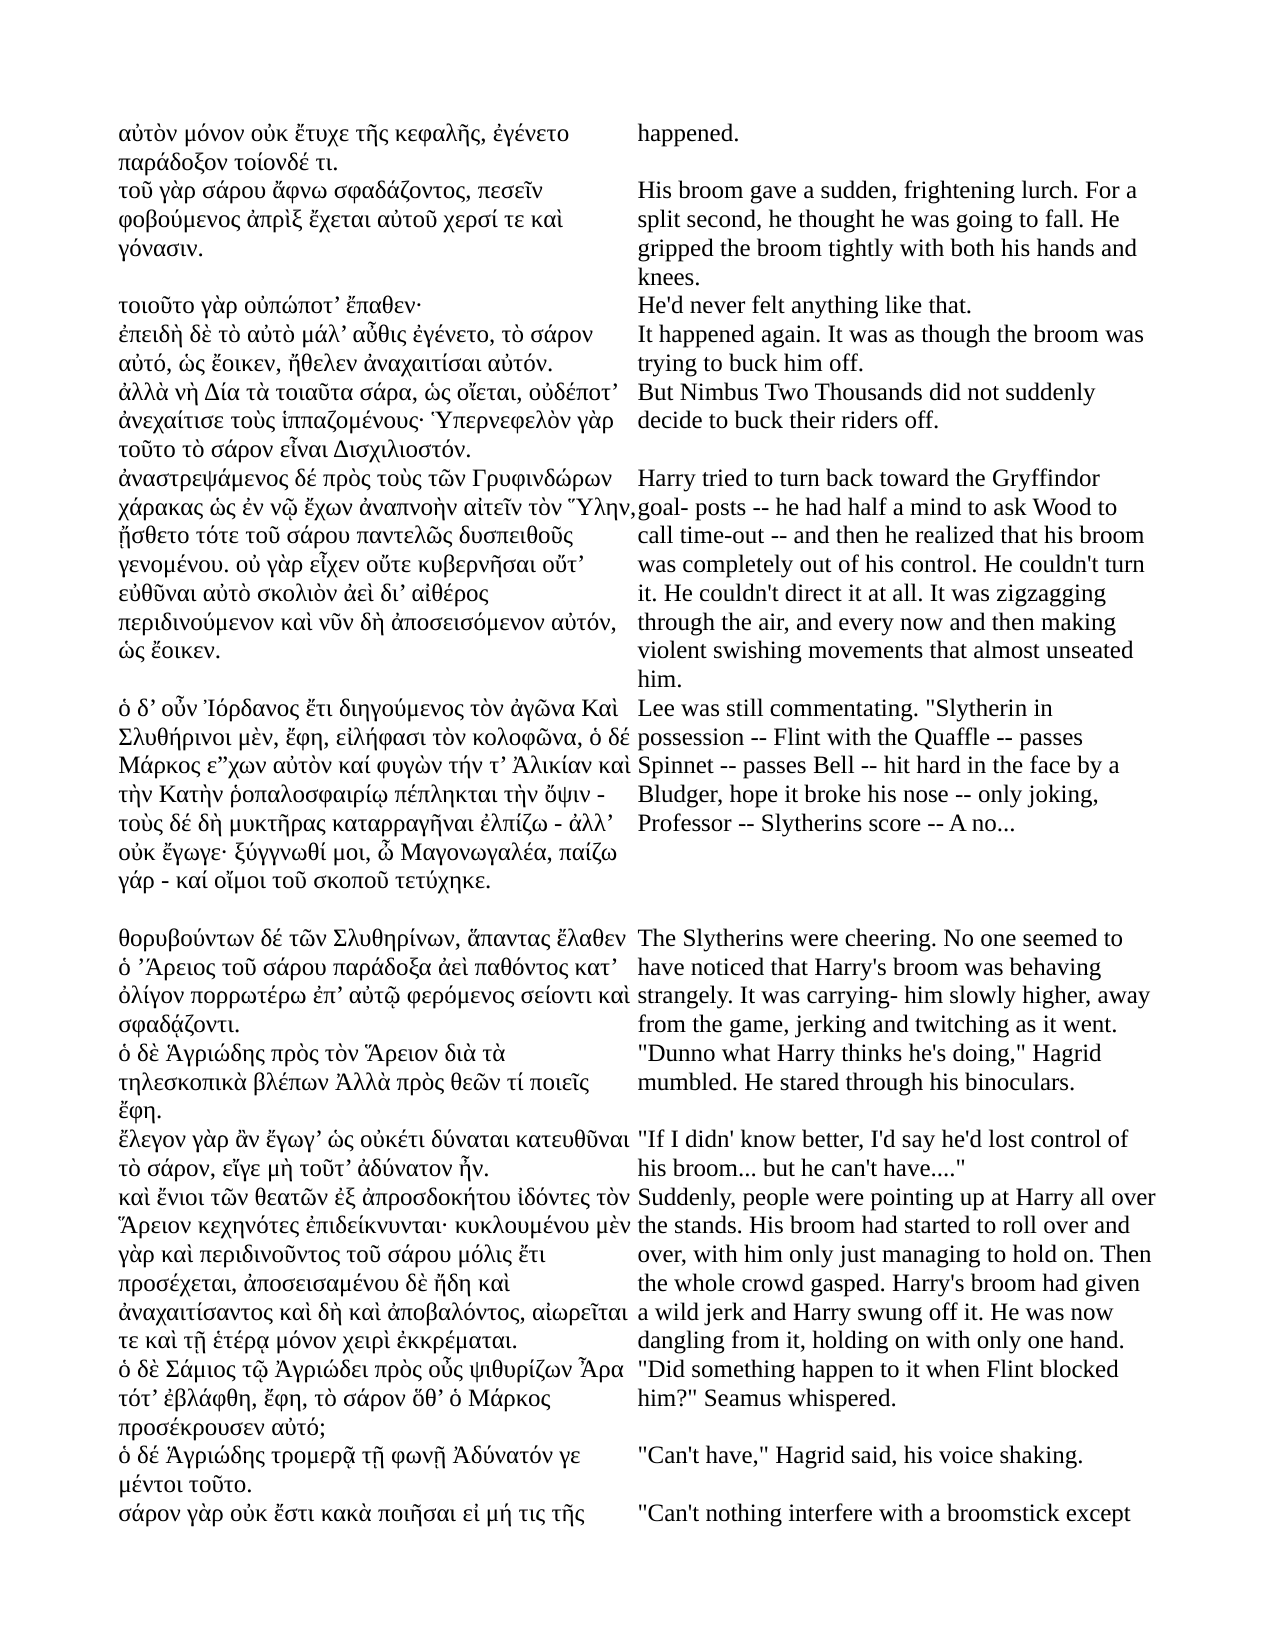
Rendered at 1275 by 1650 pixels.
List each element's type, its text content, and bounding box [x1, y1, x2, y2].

table_cell Harry tried to turn back toward the Gryffindor goal- posts -- he had half a mind to ask Wood to call time-out -- and then he realized that his broom was completely out of his control. He couldn't turn it. He couldn't direct it at all. It was zigzagging through the air, and every now and then making violent swishing movements that almost unseated him. [637, 463, 1157, 693]
table_cell It happened again. It was as though the broom was trying to buck him off. [637, 319, 1157, 377]
table_cell ἀναστρεψάμενος δέ πρὸς τοὺς τῶν Γρυφινδώρων χάρακας ὡς ἐν νῷ ἔχων ἀναπνοὴν αἰτεῖν τὸν Ὕλην, ᾔσθετο τότε τοῦ σάρου παντελῶς δυσπειθοῦς γενομένου. οὐ γὰρ εἶχεν οὔτε κυβερνῆσαι οὔτ’ εὐθῦναι αὐτὸ σκολιὸν ἀεὶ δι’ αἰθέρος περιδινούμενον καὶ νῦν δὴ ἀποσεισόμενον αὐτόν, ὡς ἔοικεν. [118, 463, 637, 693]
table_cell ἔλεγον γὰρ ἂν ἔγωγ’ ὡς οὐκέτι δύναται κατευθῦναι τὸ σάρον, εἴγε μὴ τοῦτ’ ἀδύνατον ἦν. [118, 1124, 637, 1182]
table_cell ἐπειδὴ δὲ τὸ αὐτὸ μάλ’ αὖθις ἐγένετο, τὸ σάρον αὐτό, ὡς ἔοικεν, ἤθελεν ἀναχαιτίσαι αὐτόν. [118, 319, 637, 377]
table_cell "Can't nothing interfere with a broomstick except [637, 1498, 1157, 1527]
table_cell "Can't have," Hagrid said, his voice shaking. [637, 1441, 1157, 1498]
table_cell "Did something happen to it when Flint blocked him?" Seamus whispered. [637, 1354, 1157, 1441]
table_cell happened. [637, 118, 1157, 176]
table_cell "Dunno what Harry thinks he's doing," Hagrid mumbled. He stared through his binoculars. [637, 1038, 1157, 1124]
table_cell αὐτὸν μόνον οὐκ ἔτυχε τῆς κεφαλῆς, ἐγένετο παράδοξον τοίονδέ τι. [118, 118, 637, 176]
table_cell καὶ ἔνιοι τῶν θεατῶν ἐξ ἀπροσδοκήτου ἰδόντες τὸν Ἅρειον κεχηνότες ἐπιδείκνυνται· κυκλουμένου μὲν γὰρ καὶ περιδινοῦντος τοῦ σάρου μόλις ἔτι προσέχεται, ἀποσεισαμένου δὲ ἤδη καὶ ἀναχαιτίσαντος καὶ δὴ καὶ ἀποβαλόντος, αἰωρεῖται τε καὶ τῇ ἑτέρᾳ μόνον χειρὶ ἐκκρέμαται. [118, 1182, 637, 1354]
table_cell ὁ δέ Ἁγριώδης τρομερᾷ τῇ φωνῇ Ἀδύνατόν γε μέντοι τοῦτο. [118, 1441, 637, 1498]
table_cell τοιοῦτο γὰρ οὐπώποτ’ ἔπαθεν· [118, 291, 637, 319]
table_cell τοῦ γὰρ σάρου ἄφνω σφαδάζοντος, πεσεῖν φοβούμενος ἀπρὶξ ἔχεται αὐτοῦ χερσί τε καὶ γόνασιν. [118, 176, 637, 291]
table_cell σάρον γὰρ οὐκ ἔστι κακὰ ποιῆσαι εἰ μή τις τῆς [118, 1498, 637, 1527]
table_cell Lee was still commentating. "Slytherin in possession -- Flint with the Quaffle -- passes Spinnet -- passes Bell -- hit hard in the face by a Bludger, hope it broke his nose -- only joking, Professor -- Slytherins score -- A no... [637, 693, 1157, 923]
table_cell "If I didn' know better, I'd say he'd lost control of his broom... but he can't have...." [637, 1124, 1157, 1182]
table_cell He'd never felt anything like that. [637, 291, 1157, 319]
table_cell The Slytherins were cheering. No one seemed to have noticed that Harry's broom was behaving strangely. It was carrying- him slowly higher, away from the game, jerking and twitching as it went. [637, 923, 1157, 1038]
table_cell θορυβούντων δέ τῶν Σλυθηρίνων, ἅπαντας ἔλαθεν ὁ ’Άρειος τοῦ σάρου παράδοξα ἀεὶ παθόντος κατ’ ὀλίγον πορρωτέρω ἐπ’ αὐτῷ φερόμενος σείοντι καὶ σφαδᾴζοντι. [118, 923, 637, 1038]
table_cell Suddenly, people were pointing up at Harry all over the stands. His broom had started to roll over and over, with him only just managing to hold on. Then the whole crowd gasped. Harry's broom had given a wild jerk and Harry swung off it. He was now dangling from it, holding on with only one hand. [637, 1182, 1157, 1354]
table_cell His broom gave a sudden, frightening lurch. For a split second, he thought he was going to fall. He gripped the broom tightly with both his hands and knees. [637, 176, 1157, 291]
table_cell ὁ δ’ οὖν Ἰόρδανος ἔτι διηγούμενος τὸν ἀγῶνα Καὶ Σλυθήρινοι μὲν, ἔφη, εἰλήφασι τὸν κολοφῶνα, ὁ δέ Μάρκος ε”χων αὐτὸν καί φυγὼν τήν τ’ Ἀλικίαν καὶ τὴν Κατὴν ῥοπαλοσφαιρίῳ πέπληκται τὴν ὄψιν - τοὺς δέ δὴ μυκτῆρας καταρραγῆναι ἐλπίζω - ἀλλ’ οὐκ ἔγωγε· ξύγγνωθί μοι, ὦ Μαγονωγαλέα, παίζω γάρ - καί οἴμοι τοῦ σκοποῦ τετύχηκε. [118, 693, 637, 923]
table_cell ὁ δὲ Σάμιος τῷ Ἀγριώδει πρὸς οὖς ψιθυρίζων Ἆρα τότ’ ἐβλάφθη, ἔφη, τὸ σάρον ὅθ’ ὁ Μάρκος προσέκρουσεν αὐτό; [118, 1354, 637, 1441]
table_cell But Nimbus Two Thousands did not suddenly decide to buck their riders off. [637, 377, 1157, 463]
table_cell ὁ δὲ Ἁγριώδης πρὸς τὸν Ἅρειον διὰ τὰ τηλεσκοπικὰ βλέπων Ἀλλὰ πρὸς θεῶν τί ποιεῖς ἔφη. [118, 1038, 637, 1124]
table_cell ἀλλὰ νὴ Δία τὰ τοιαῦτα σάρα, ὡς οἴεται, οὐδέποτ’ ἀνεχαίτισε τοὺς ἱππαζομένους· Ὑπερνεφελὸν γὰρ τοῦτο τὸ σάρον εἶναι Δισχιλιοστόν. [118, 377, 637, 463]
